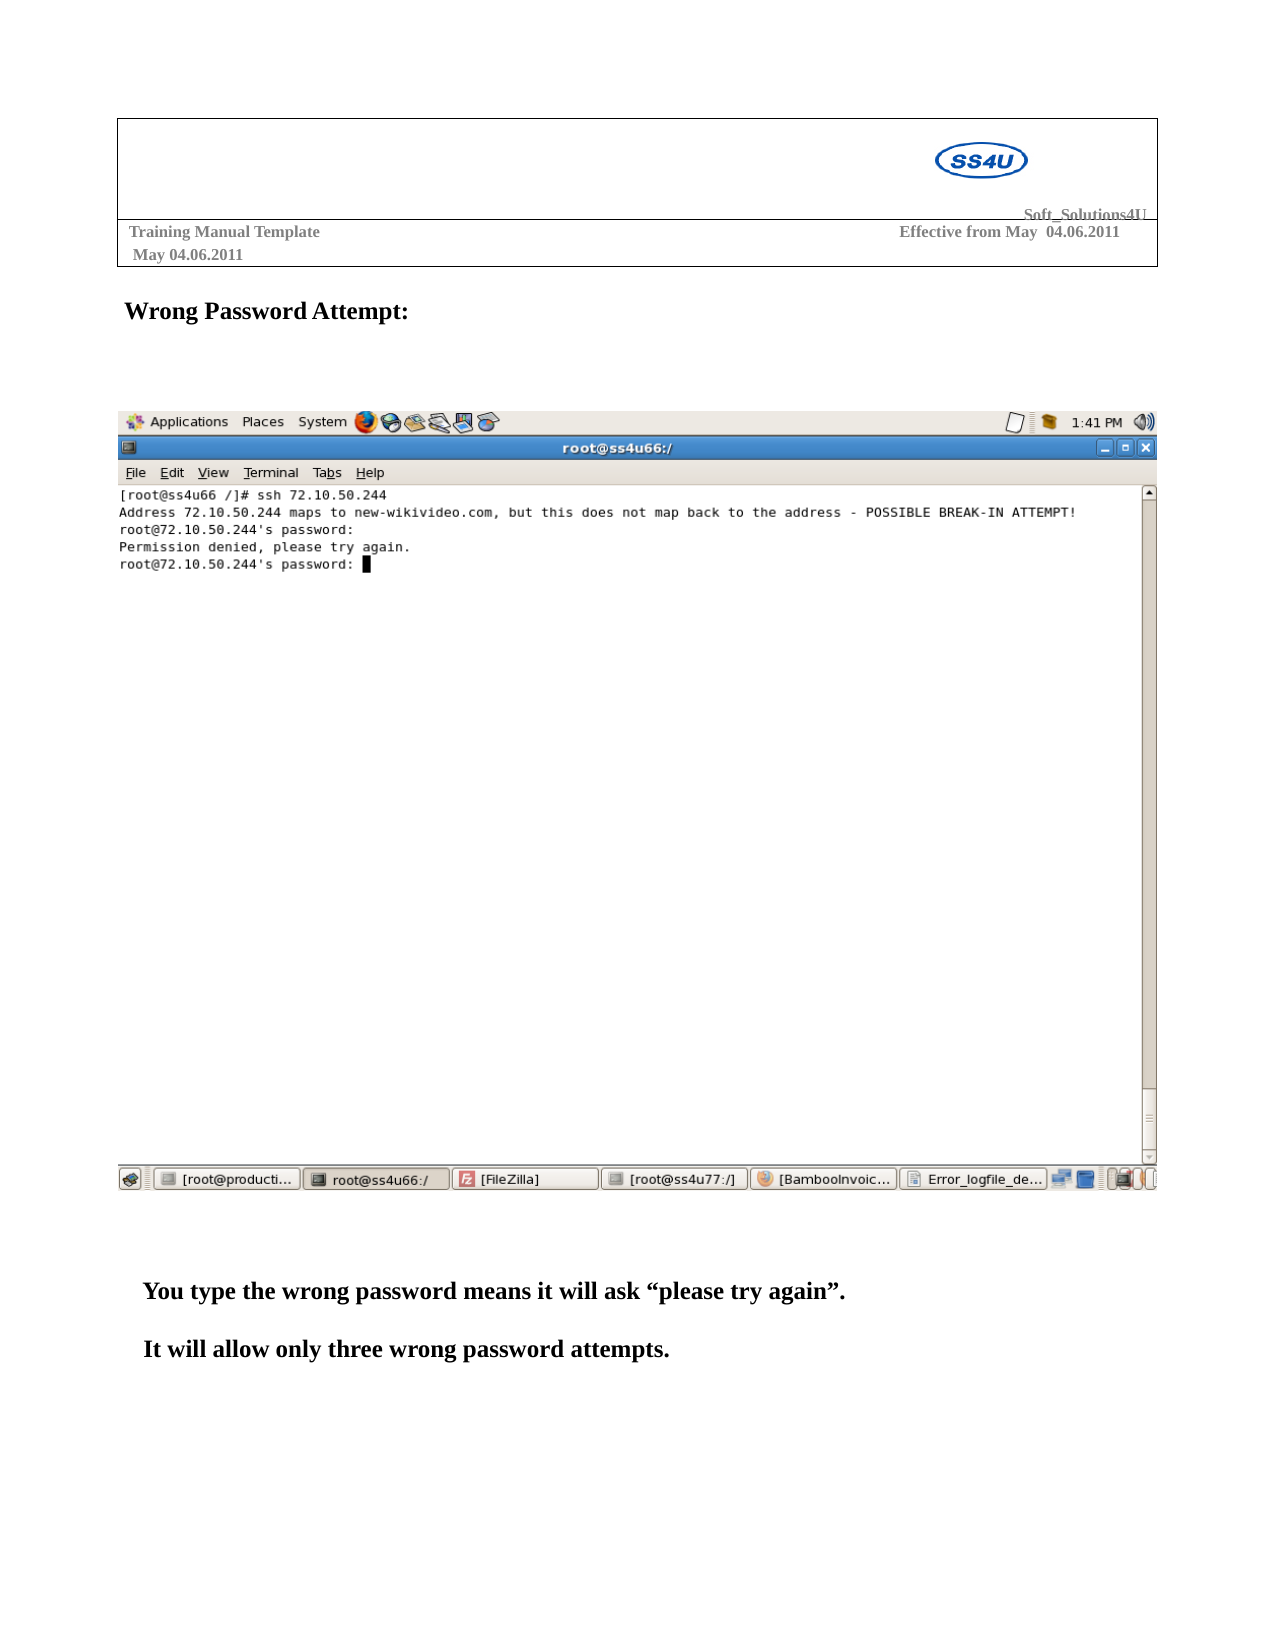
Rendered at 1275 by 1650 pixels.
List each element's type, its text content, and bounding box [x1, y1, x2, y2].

text You type the wrong password means it will ask “please try again”. [118, 1276, 1157, 1305]
picture [926, 140, 1118, 179]
text It will allow only three wrong password attempts. [118, 1334, 1157, 1363]
table_cell Training Manual Template Effective from May 04.06.2011 May 04.06.2011 [118, 220, 1157, 266]
picture [118, 411, 1157, 1191]
table_header Soft_Solutions4U Quality System Procedure [118, 119, 1157, 218]
text Wrong Password Attempt: [118, 296, 1157, 325]
